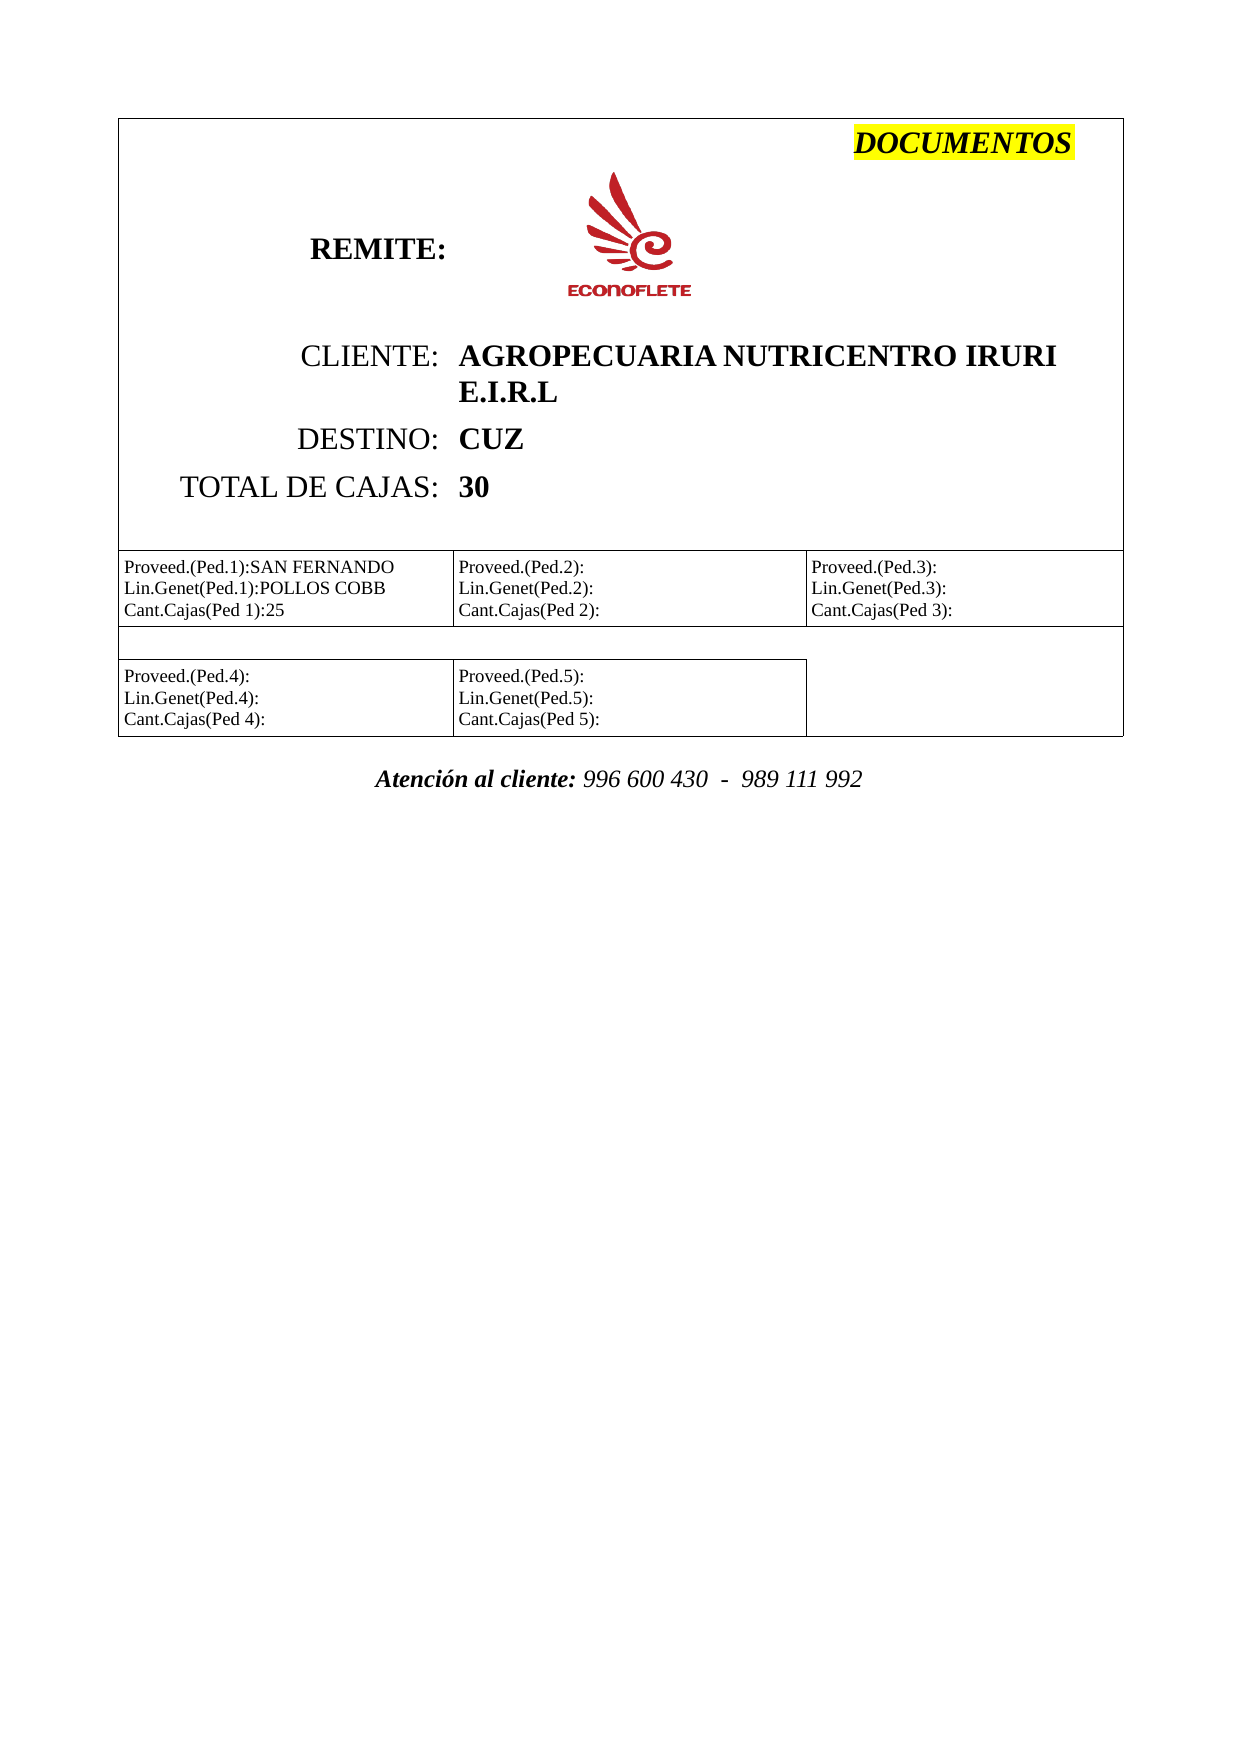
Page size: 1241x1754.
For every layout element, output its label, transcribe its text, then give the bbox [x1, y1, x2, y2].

picture [552, 171, 707, 297]
table_header DOCUMENTOS [806, 119, 1123, 166]
table_cell Proveed.(Ped.3): Lin.Genet(Ped.3): Cant.Cajas(Ped 3): [807, 551, 1123, 626]
table_cell [807, 659, 1123, 736]
table_cell DESTINO: [119, 415, 453, 462]
table_cell [806, 510, 1123, 550]
table_cell CUZ [453, 415, 806, 462]
table_cell [119, 627, 453, 659]
table_cell Proveed.(Ped.2): Lin.Genet(Ped.2): Cant.Cajas(Ped 2): [454, 551, 806, 626]
table_cell Proveed.(Ped.5): Lin.Genet(Ped.5): Cant.Cajas(Ped 5): [454, 660, 806, 736]
table_cell [453, 166, 806, 332]
table_cell [806, 627, 1123, 659]
table_cell Proveed.(Ped.4): Lin.Genet(Ped.4): Cant.Cajas(Ped 4): [119, 660, 453, 736]
table_cell 30 [453, 462, 1123, 510]
table_header [453, 119, 806, 166]
table_header [119, 119, 453, 166]
table_cell [119, 510, 453, 550]
table_cell AGROPECUARIA NUTRICENTRO IRURI E.I.R.L [453, 332, 1123, 415]
table_cell [806, 166, 1123, 332]
table_cell [806, 415, 1123, 462]
table_cell [453, 510, 806, 550]
table_cell [453, 627, 806, 659]
table_cell Proveed.(Ped.1):SAN FERNANDO Lin.Genet(Ped.1):POLLOS COBB Cant.Cajas(Ped 1):25 [119, 551, 453, 626]
table_cell CLIENTE: [119, 332, 453, 415]
table_cell TOTAL DE CAJAS: [119, 462, 453, 510]
text Atención al cliente: 996 600 430 - 989 111 992 [118, 764, 1122, 793]
table_cell REMITE: [119, 166, 453, 332]
